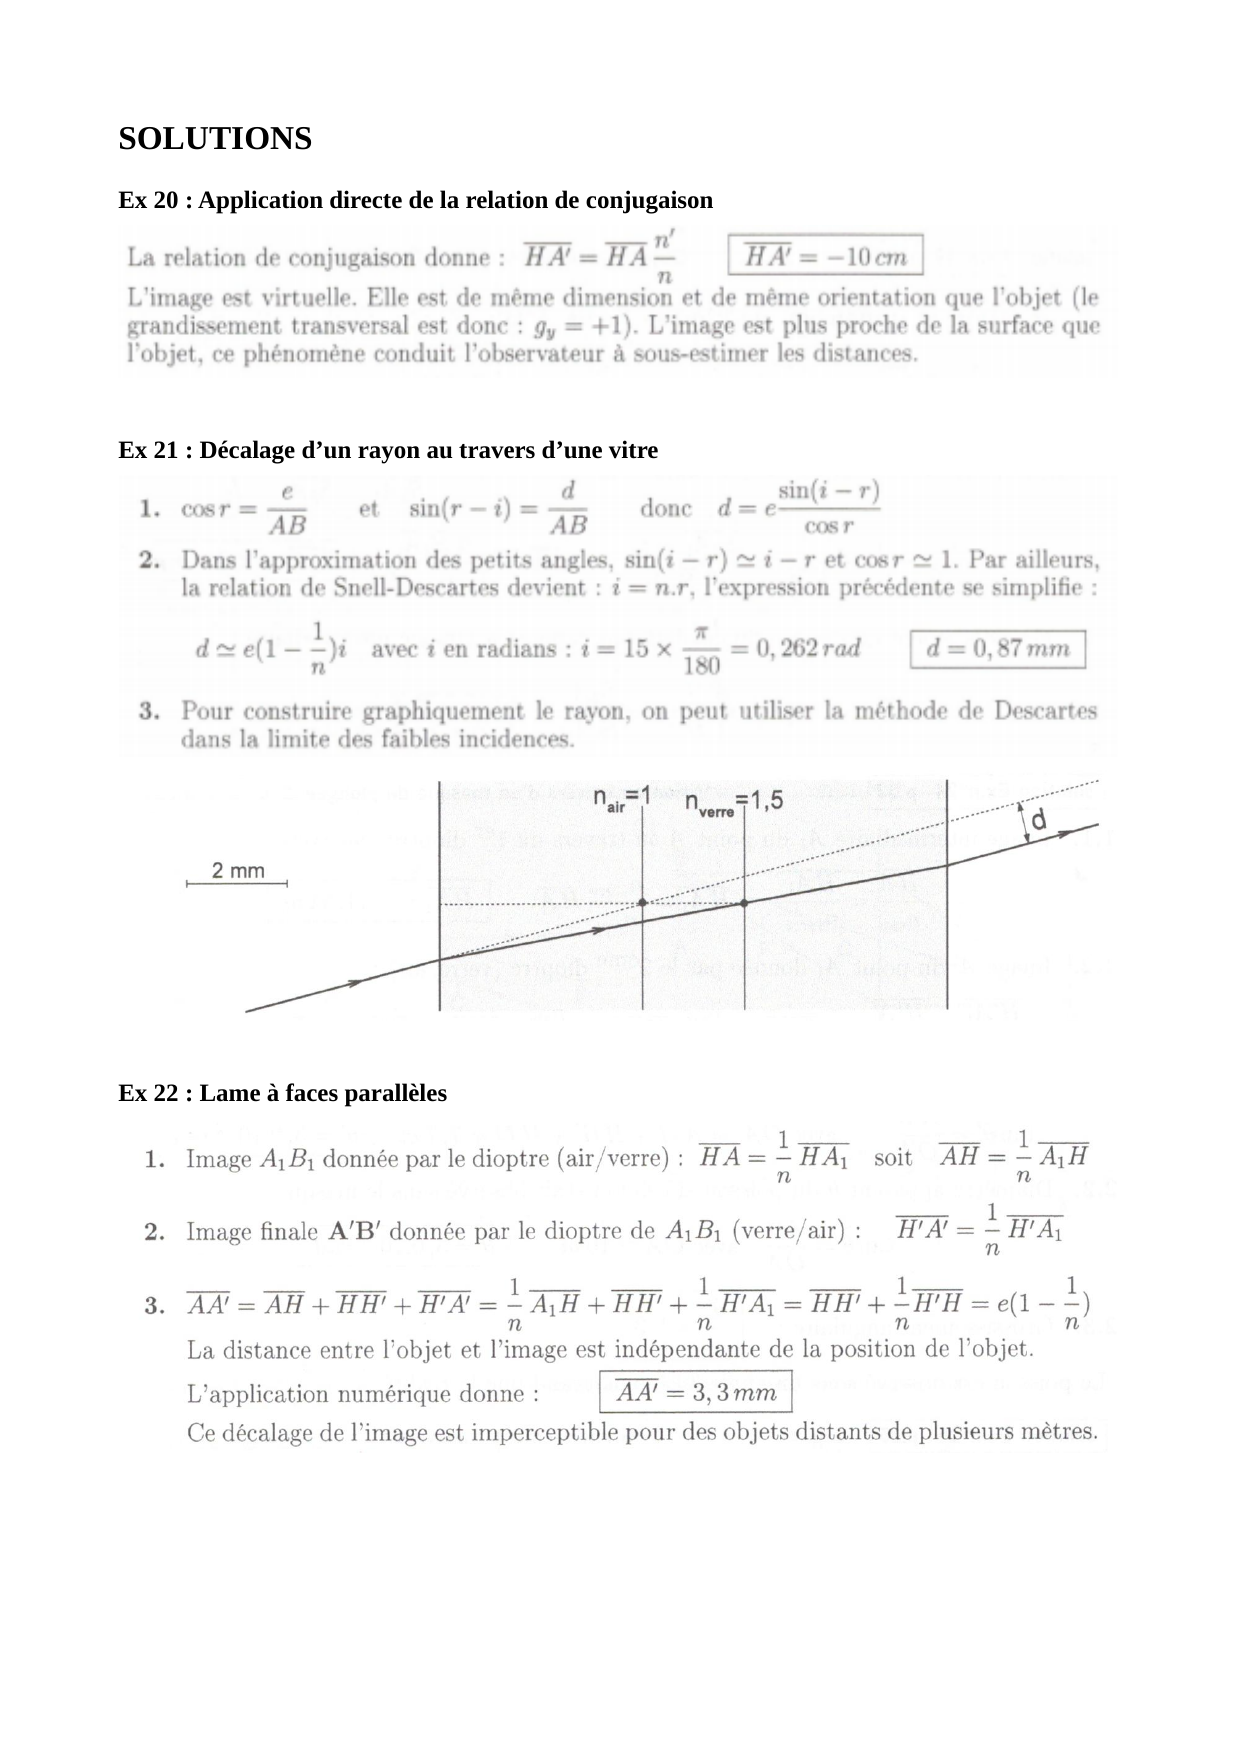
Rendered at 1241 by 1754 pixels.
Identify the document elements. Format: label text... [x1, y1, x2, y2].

text Ex 20 : Application directe de la relation de conjugaison [118, 185, 1122, 214]
picture [117, 225, 1119, 378]
text SOLUTIONS [118, 118, 1122, 156]
picture [118, 475, 1118, 757]
text Ex 21 : Décalage d’un rayon au travers d’une vitre [118, 435, 1122, 463]
text Ex 22 : Lame à faces parallèles [118, 1078, 1122, 1106]
